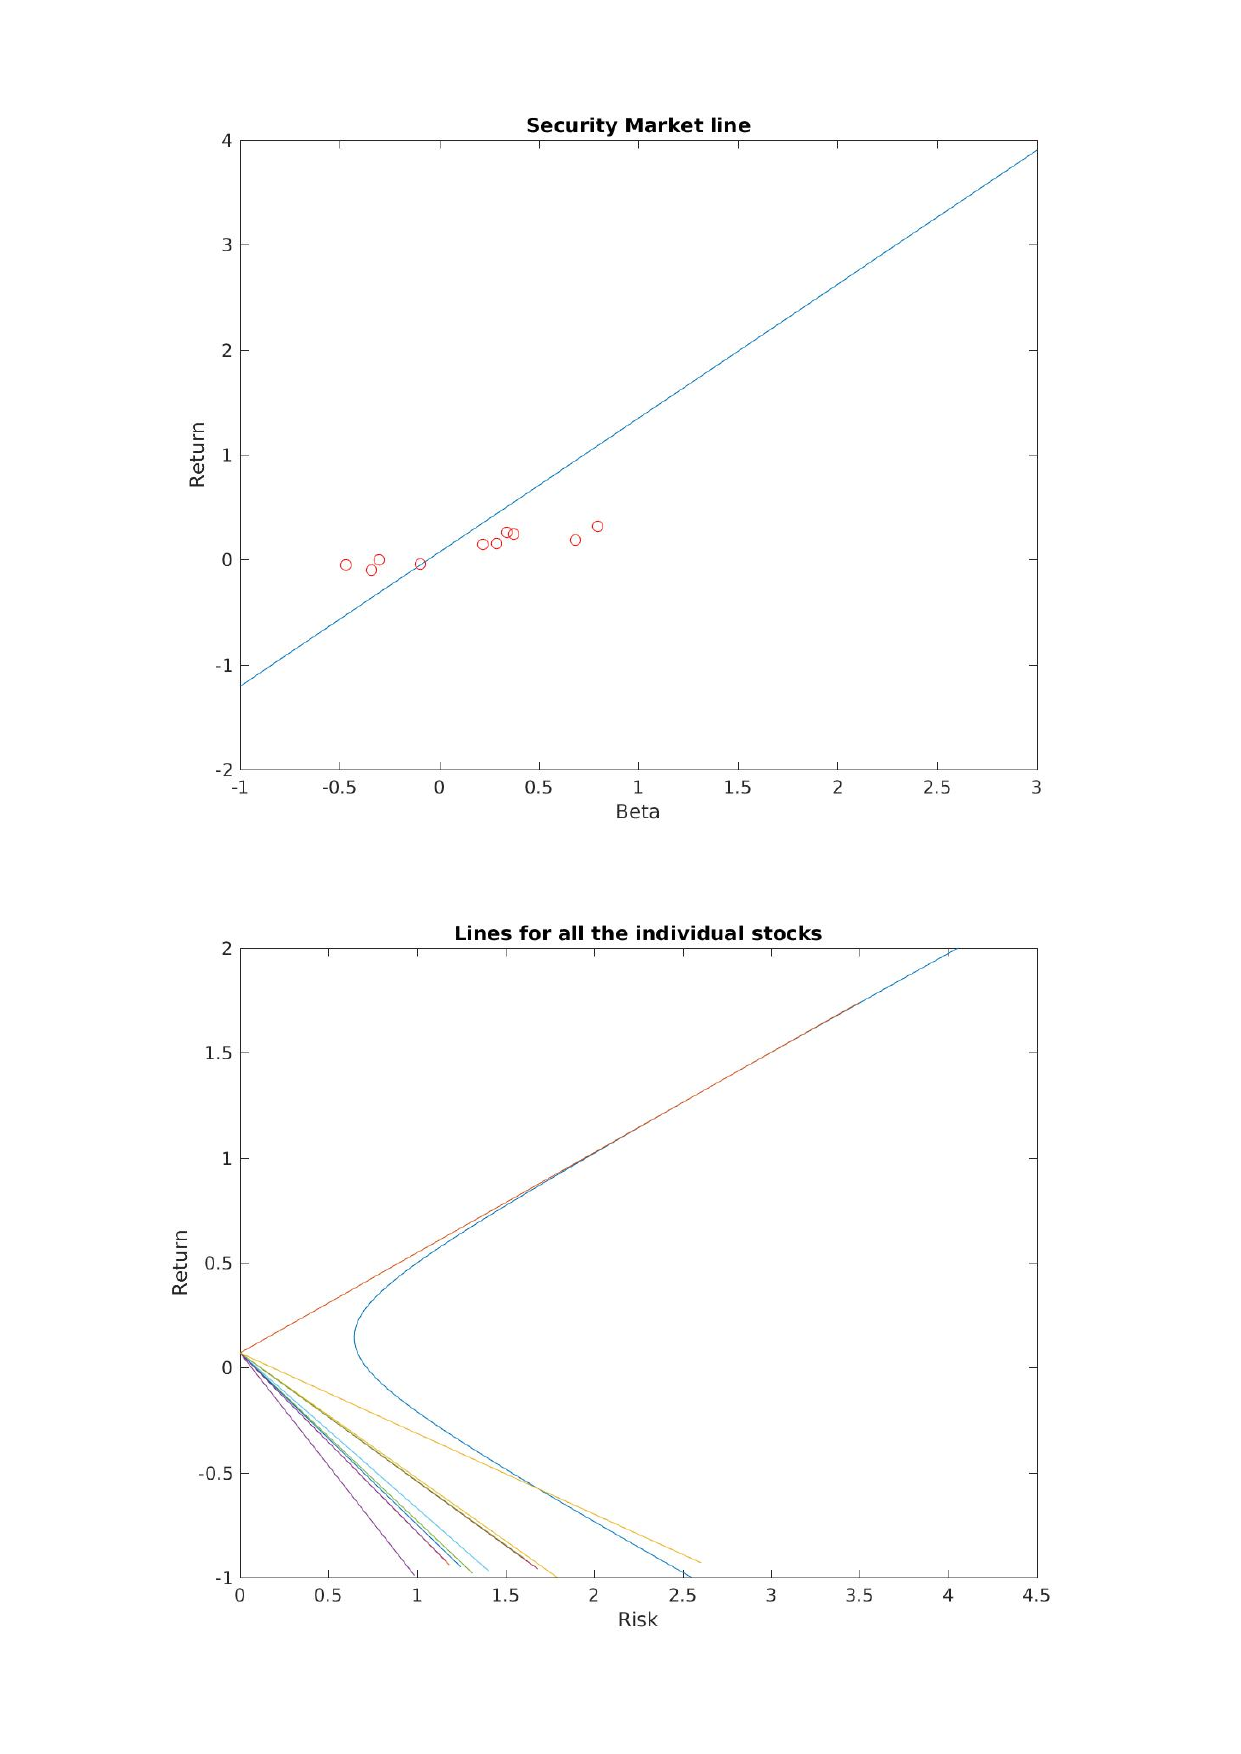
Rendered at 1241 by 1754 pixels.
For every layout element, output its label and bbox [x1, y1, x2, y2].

picture [106, 82, 1134, 854]
picture [106, 890, 1134, 1662]
